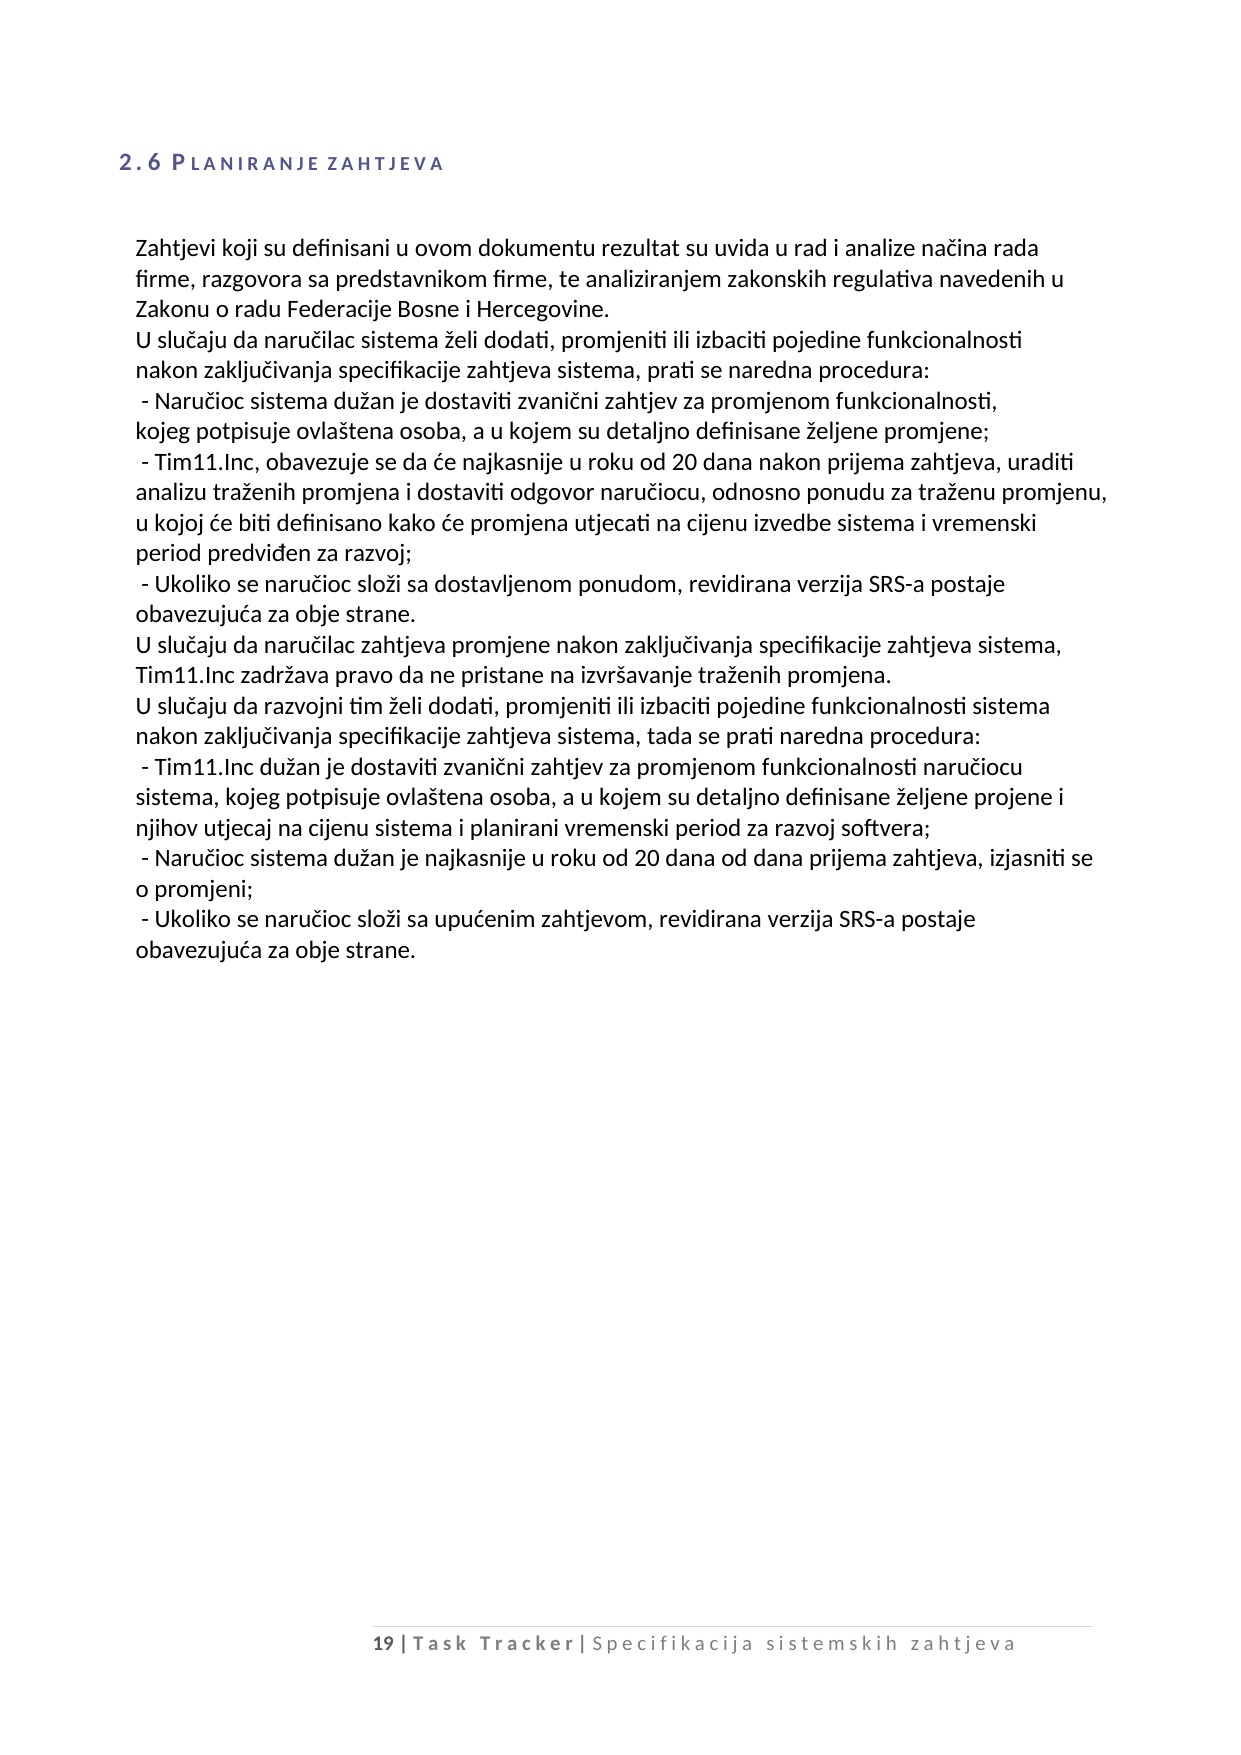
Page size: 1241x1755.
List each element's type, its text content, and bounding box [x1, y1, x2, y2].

text U slučaju da razvojni tim želi dodati, promjeniti ili izbaciti pojedine funkcionalnosti sistema [135, 690, 1109, 721]
text U slučaju da naručilac zahtjeva promjene nakon zaključivanja specifikacije zahtjeva sistema, [135, 629, 1109, 659]
text Zahtjevi koji su definisani u ovom dokumentu rezultat su uvida u rad i analize načina rada [135, 232, 1109, 263]
text nakon zaključivanja specifikacije zahtjeva sistema, tada se prati naredna procedura: [135, 721, 1109, 751]
text nakon zaključivanja specifikacije zahtjeva sistema, prati se naredna procedura: [135, 354, 1109, 385]
text - Ukoliko se naručioc složi sa upućenim zahtjevom, revidirana verzija SRS-a postaje [135, 904, 1109, 934]
text - Tim11.Inc, obavezuje se da će najkasnije u roku od 20 dana nakon prijema zahtjeva, uraditi analizu traženih promjena i dostaviti odgovor naručiocu, odnosno ponudu za traženu promjenu, u kojoj će biti definisano kako će promjena utjecati na cijenu izvedbe sistema i vremenski period predviđen za razvoj; [135, 446, 1109, 568]
text Tim11.Inc zadržava pravo da ne pristane na izvršavanje traženih promjena. [135, 659, 1109, 690]
text - Naručioc sistema dužan je dostaviti zvanični zahtjev za promjenom funkcionalnosti, [135, 385, 1109, 415]
text - Tim11.Inc dužan je dostaviti zvanični zahtjev za promjenom funkcionalnosti naručiocu sistema, kojeg potpisuje ovlaštena osoba, a u kojem su detaljno definisane željene projene i njihov utjecaj na cijenu sistema i planirani vremenski period za razvoj softvera; [135, 751, 1109, 843]
text - Naručioc sistema dužan je najkasnije u roku od 20 dana od dana prijema zahtjeva, izjasniti se o promjeni; [135, 843, 1109, 904]
text kojeg potpisuje ovlaštena osoba, a u kojem su detaljno definisane željene promjene; [135, 415, 1109, 446]
text - Ukoliko se naručioc složi sa dostavljenom ponudom, revidirana verzija SRS-a postaje [135, 568, 1109, 598]
text Zakonu o radu Federacije Bosne i Hercegovine. [135, 293, 1109, 324]
text firme, razgovora sa predstavnikom firme, te analiziranjem zakonskih regulativa navedenih u [135, 263, 1109, 293]
text U slučaju da naručilac sistema želi dodati, promjeniti ili izbaciti pojedine funkcionalnosti [135, 324, 1109, 354]
list . 6 P L A N I R A N J E Z A H T J E V A [119, 146, 1109, 176]
text obavezujuća za obje strane. [135, 934, 1109, 965]
text obavezujuća za obje strane. [135, 598, 1109, 629]
